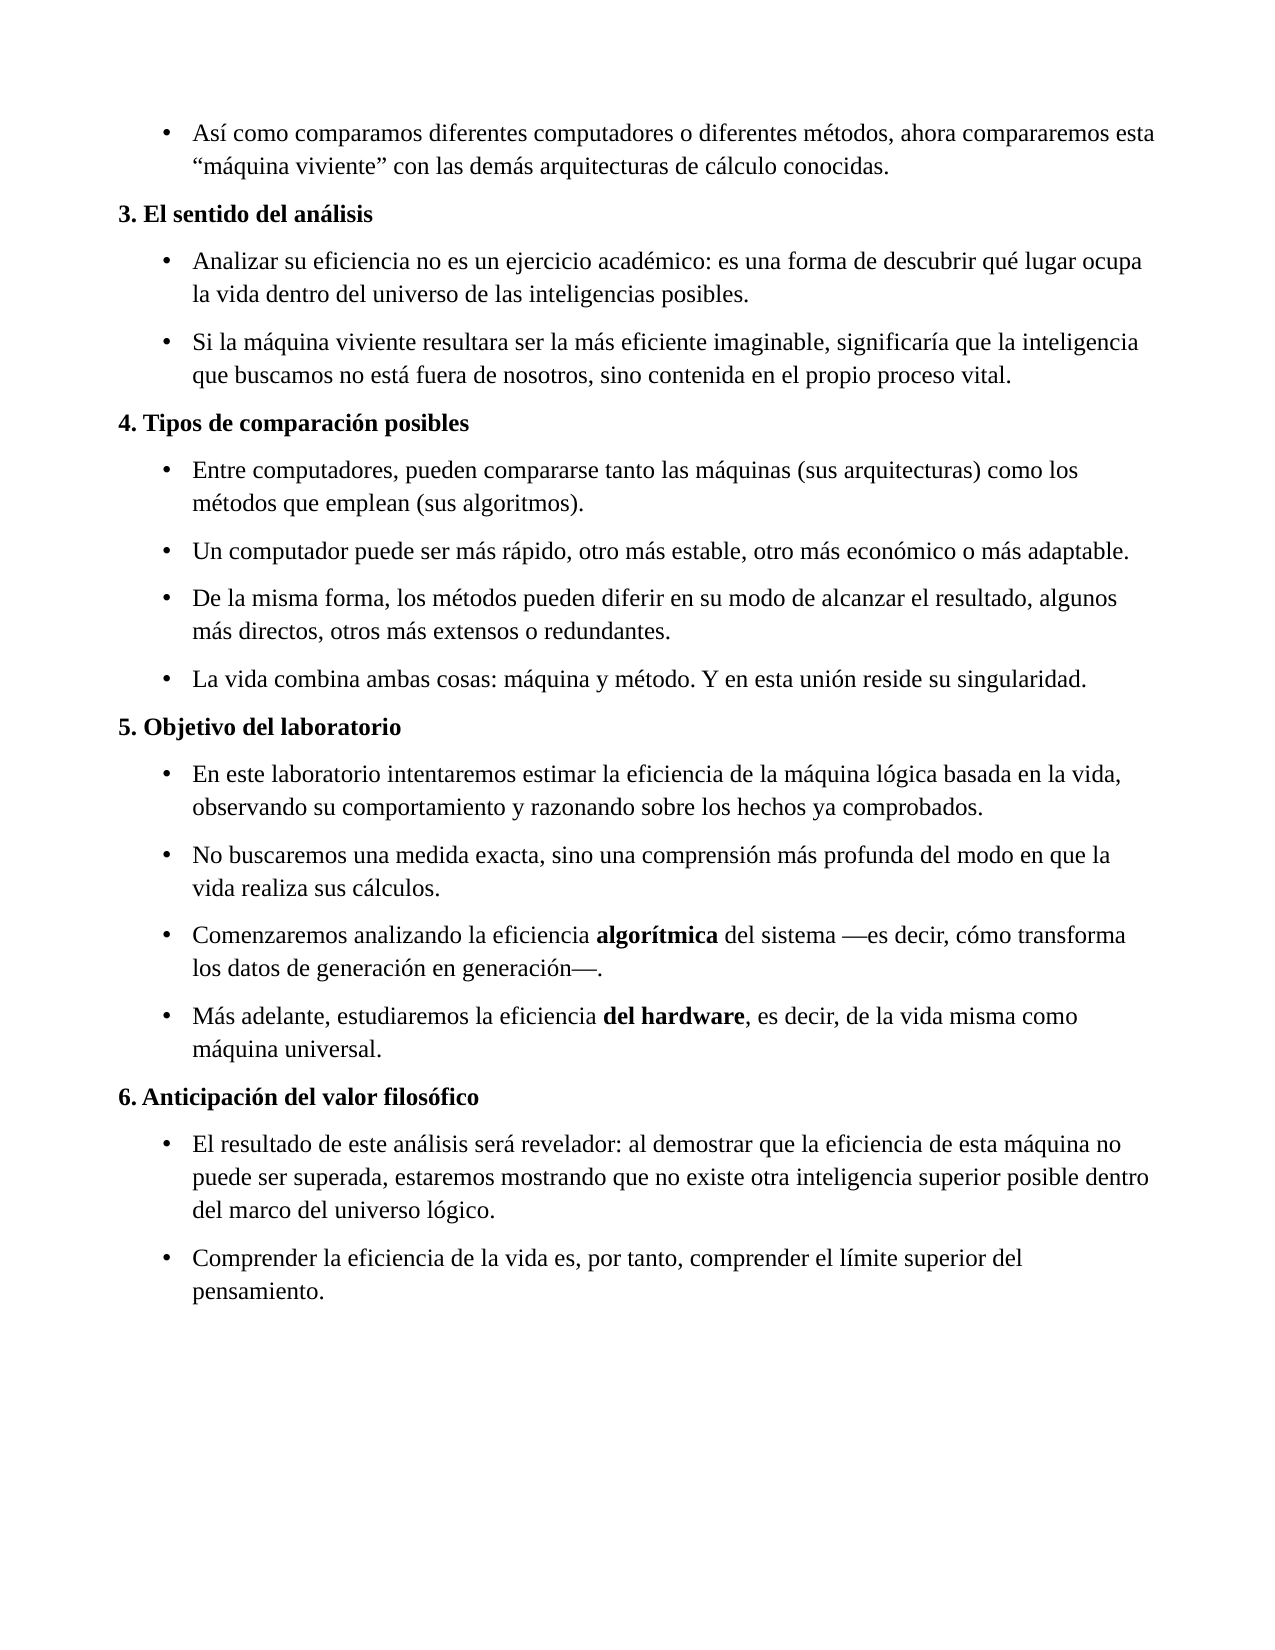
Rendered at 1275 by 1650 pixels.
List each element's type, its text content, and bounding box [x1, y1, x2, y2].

text 4. Tipos de comparación posibles [118, 408, 1157, 436]
list En este laboratorio intentaremos estimar la eficiencia de la máquina lógica basada en la vida, observando su comportamiento y razonando sobre los hechos ya comprobados. [162, 759, 1157, 821]
list Analizar su eficiencia no es un ejercicio académico: es una forma de descubrir qué lugar ocupa la vida dentro del universo de las inteligencias posibles. [162, 246, 1157, 308]
text 5. Objetivo del laboratorio [118, 712, 1157, 740]
list La vida combina ambas cosas: máquina y método. Y en esta unión reside su singularidad. [162, 664, 1157, 693]
list No buscaremos una medida exacta, sino una comprensión más profunda del modo en que la vida realiza sus cálculos. [162, 840, 1157, 902]
list Comprender la eficiencia de la vida es, por tanto, comprender el límite superior del pensamiento. [162, 1243, 1157, 1305]
text 6. Anticipación del valor filosófico [118, 1082, 1157, 1111]
list Si la máquina viviente resultara ser la más eficiente imaginable, significaría que la inteligencia que buscamos no está fuera de nosotros, sino contenida en el propio proceso vital. [162, 327, 1157, 389]
list Un computador puede ser más rápido, otro más estable, otro más económico o más adaptable. [162, 536, 1157, 564]
list Comenzaremos analizando la eficiencia algorítmica del sistema —es decir, cómo transforma los datos de generación en generación—. [162, 921, 1157, 982]
list Así como comparamos diferentes computadores o diferentes métodos, ahora compararemos esta “máquina viviente” con las demás arquitecturas de cálculo conocidas. [162, 118, 1157, 180]
list Más adelante, estudiaremos la eficiencia del hardware, es decir, de la vida misma como máquina universal. [162, 1001, 1157, 1063]
list Entre computadores, pueden compararse tanto las máquinas (sus arquitecturas) como los métodos que emplean (sus algoritmos). [162, 455, 1157, 517]
text 3. El sentido del análisis [118, 199, 1157, 227]
list El resultado de este análisis será revelador: al demostrar que la eficiencia de esta máquina no puede ser superada, estaremos mostrando que no existe otra inteligencia superior posible dentro del marco del universo lógico. [162, 1129, 1157, 1224]
list De la misma forma, los métodos pueden diferir en su modo de alcanzar el resultado, algunos más directos, otros más extensos o redundantes. [162, 583, 1157, 645]
